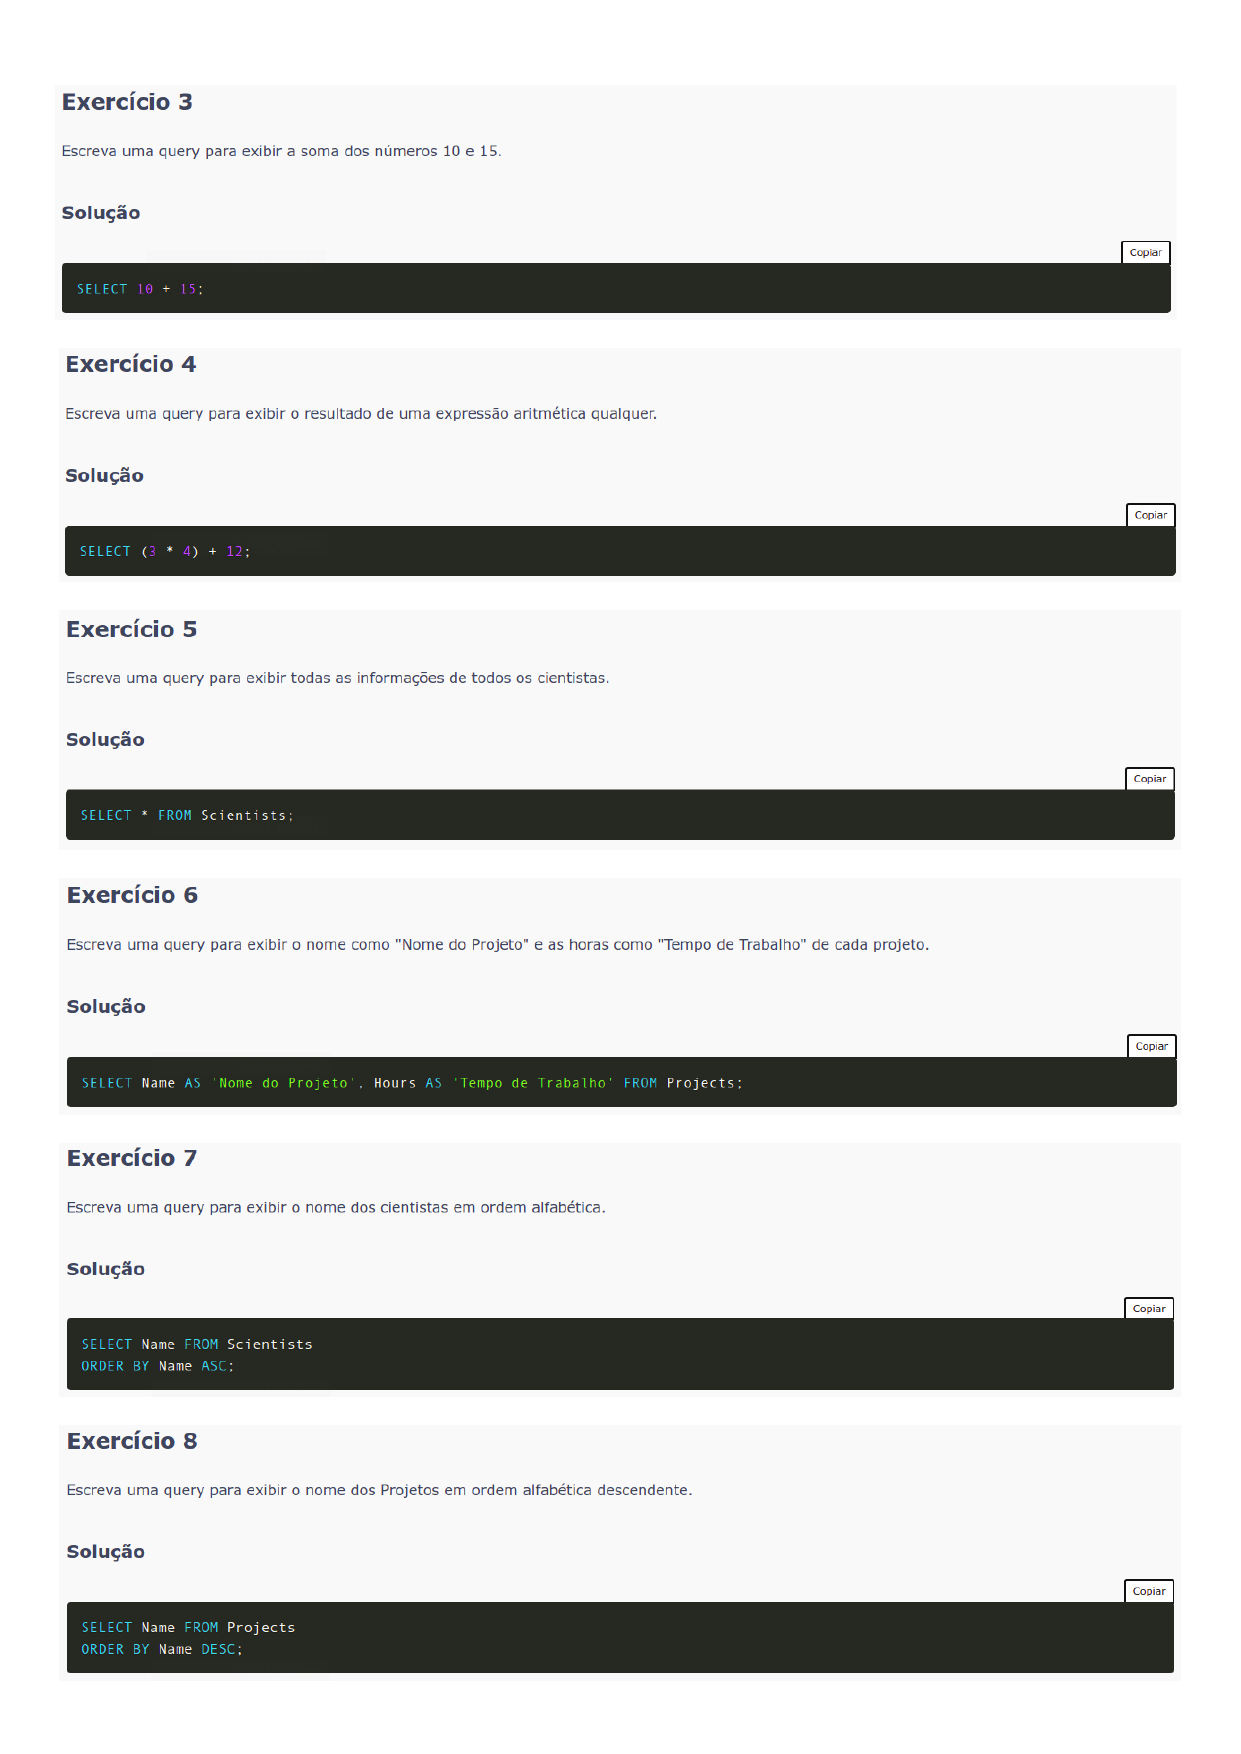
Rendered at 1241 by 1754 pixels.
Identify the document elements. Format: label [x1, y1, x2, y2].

picture [59, 1425, 1182, 1681]
picture [59, 348, 1182, 582]
picture [59, 878, 1182, 1115]
picture [59, 1143, 1182, 1397]
picture [54, 85, 1177, 320]
picture [59, 610, 1182, 850]
